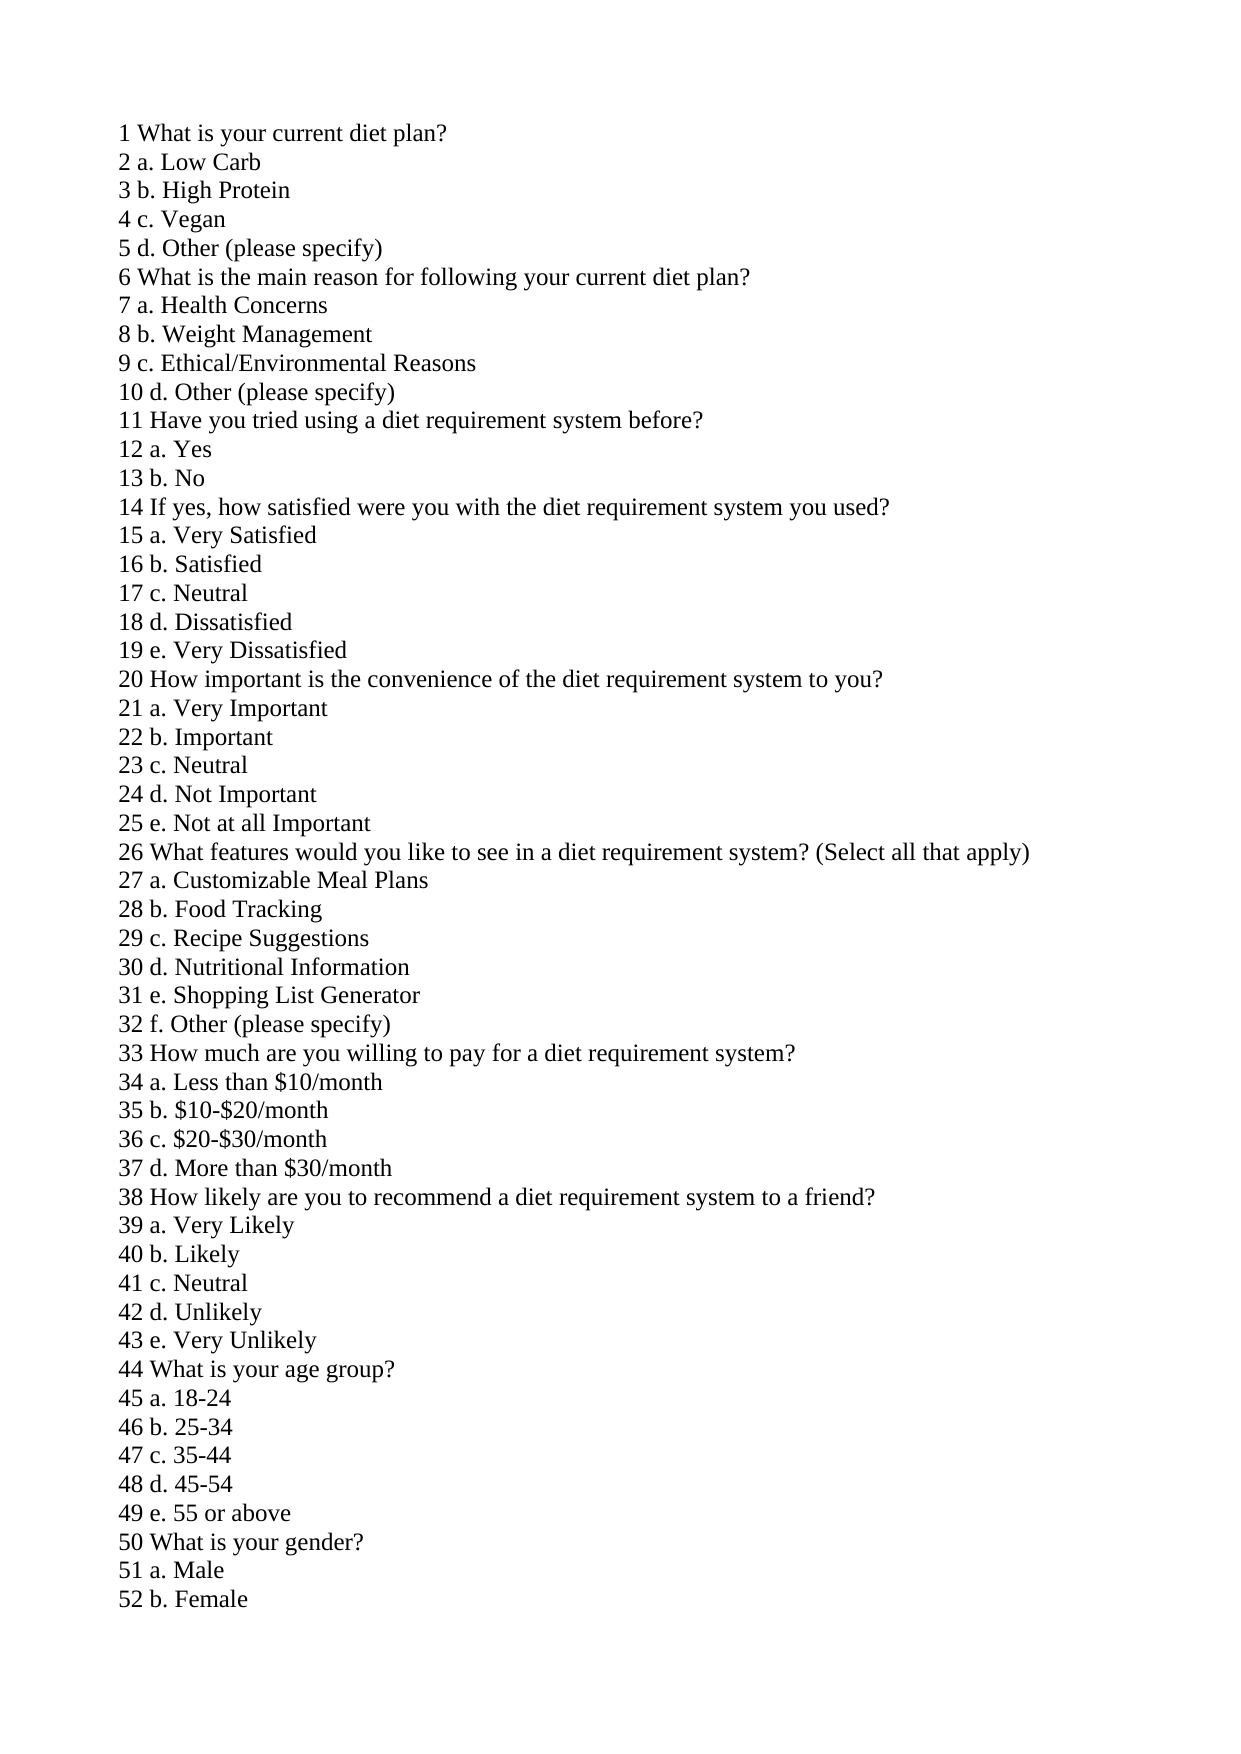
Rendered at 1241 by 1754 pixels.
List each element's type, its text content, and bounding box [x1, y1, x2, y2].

text 1 What is your current diet plan? 2 a. Low Carb 3 b. High Protein 4 c. Vegan 5 d. Other (please specify) 6 What is the main reason for following your current diet plan? 7 a. Health Concerns 8 b. Weight Management 9 c. Ethical/Environmental Reasons 10 d. Other (please specify) 11 Have you tried using a diet requirement system before? 12 a. Yes 13 b. No 14 If yes, how satisfied were you with the diet requirement system you used? 15 a. Very Satisfied 16 b. Satisfied 17 c. Neutral 18 d. Dissatisfied 19 e. Very Dissatisfied 20 How important is the convenience of the diet requirement system to you? 21 a. Very Important 22 b. Important 23 c. Neutral 24 d. Not Important 25 e. Not at all Important 26 What features would you like to see in a diet requirement system? (Select all that apply) 27 a. Customizable Meal Plans 28 b. Food Tracking 29 c. Recipe Suggestions 30 d. Nutritional Information 31 e. Shopping List Generator 32 f. Other (please specify) 33 How much are you willing to pay for a diet requirement system? 34 a. Less than $10/month 35 b. $10-$20/month 36 c. $20-$30/month 37 d. More than $30/month 38 How likely are you to recommend a diet requirement system to a friend? 39 a. Very Likely 40 b. Likely 41 c. Neutral 42 d. Unlikely 43 e. Very Unlikely 44 What is your age group? 45 a. 18-24 46 b. 25-34 47 c. 35-44 48 d. 45-54 49 e. 55 or above 50 What is your gender? 51 a. Male 52 b. Female [118, 118, 1122, 1613]
